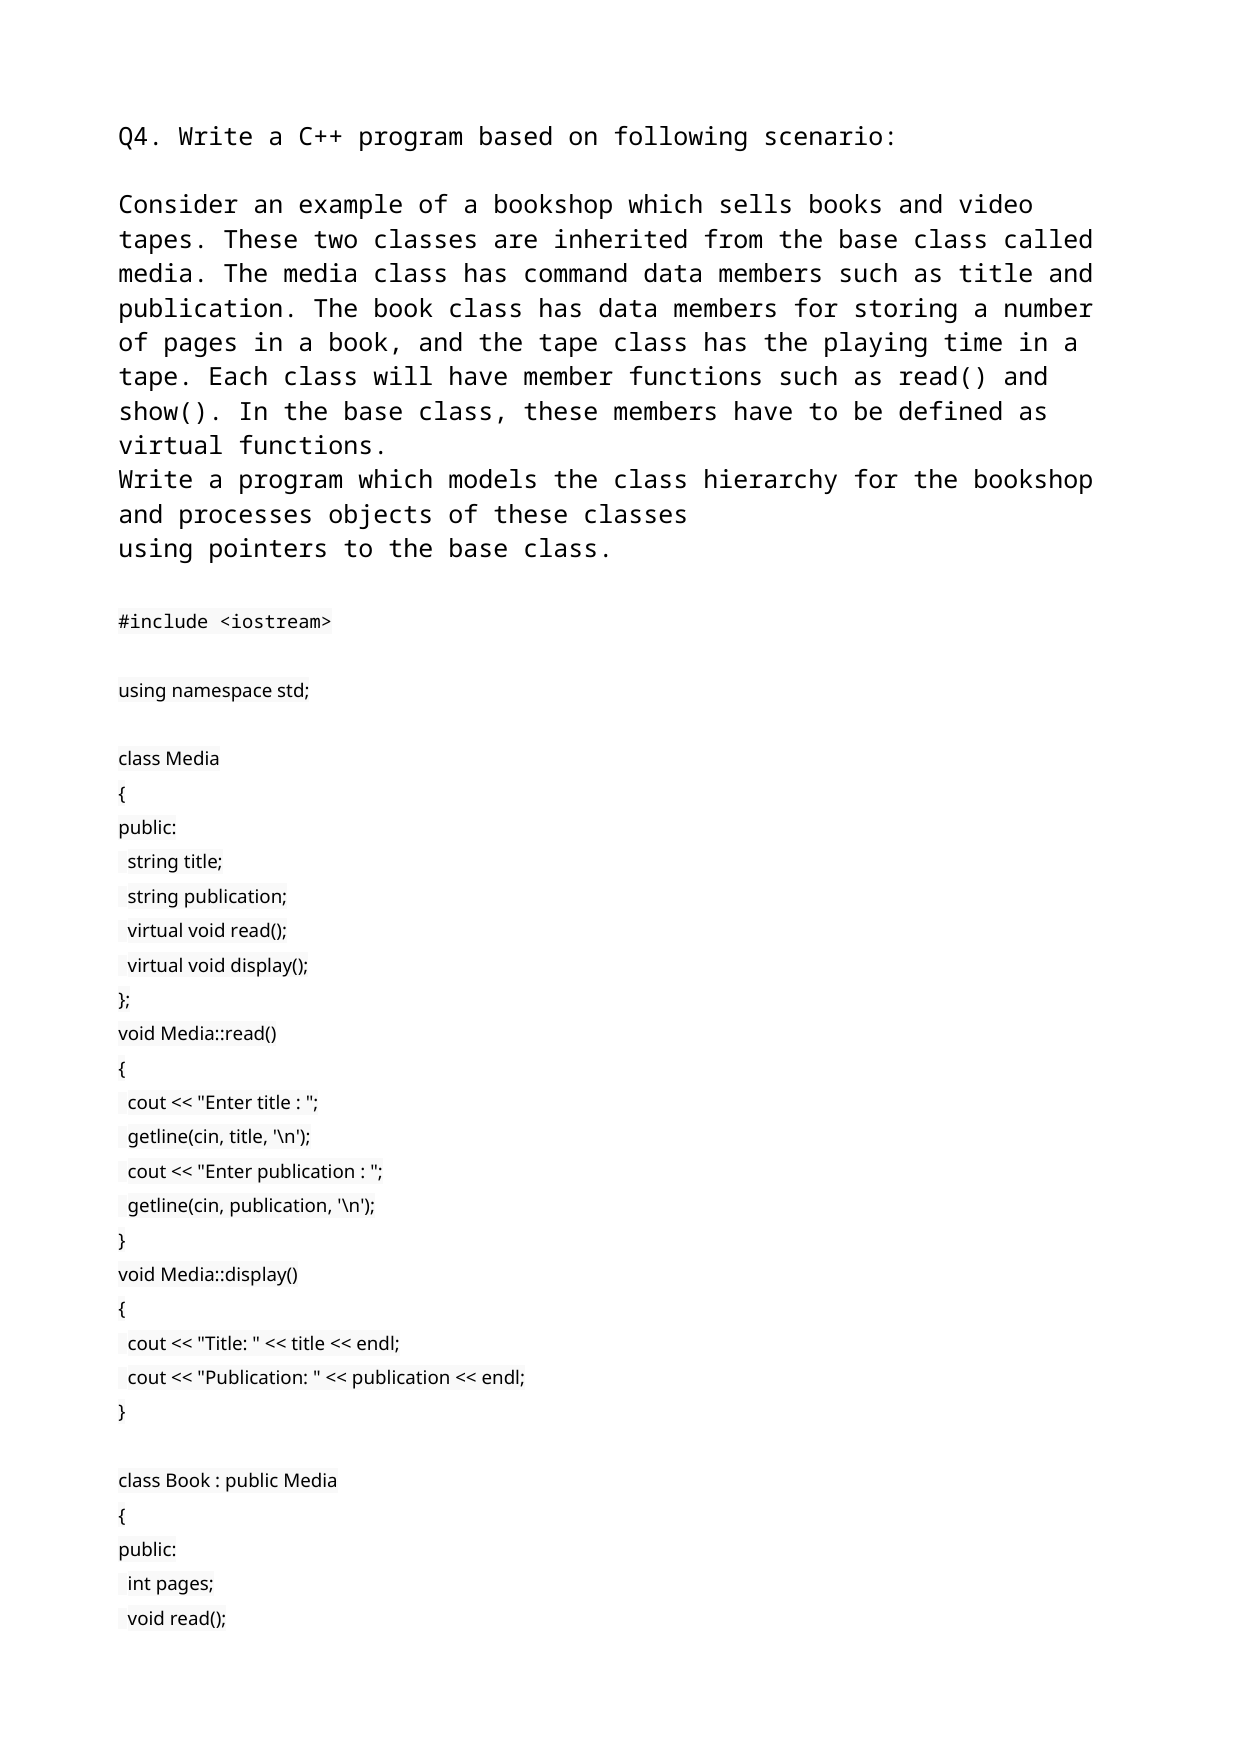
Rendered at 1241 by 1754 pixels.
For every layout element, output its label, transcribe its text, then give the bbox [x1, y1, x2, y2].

text cout << "Title: " << title << endl; [118, 1321, 1122, 1356]
text #include <iostream> [118, 599, 1122, 634]
text cout << "Enter publication : "; [118, 1149, 1122, 1184]
text cout << "Publication: " << publication << endl; [118, 1356, 1122, 1390]
text Q4. Write a C++ program based on following scenario: [118, 118, 1122, 152]
text string title; [118, 840, 1122, 874]
text cout << "Enter title : "; [118, 1081, 1122, 1115]
text class Media [118, 737, 1122, 771]
text using pointers to the base class. [118, 531, 1122, 565]
text public: [118, 1527, 1122, 1562]
text void Media::read() [118, 1012, 1122, 1046]
text void read(); [118, 1596, 1122, 1631]
text string publication; [118, 874, 1122, 909]
text Write a program which models the class hierarchy for the bookshop and processes objects of these classes [118, 462, 1122, 531]
text { [118, 771, 1122, 806]
text getline(cin, title, '\n'); [118, 1115, 1122, 1149]
text class Book : public Media [118, 1459, 1122, 1493]
text public: [118, 806, 1122, 840]
text virtual void read(); [118, 909, 1122, 943]
text getline(cin, publication, '\n'); [118, 1184, 1122, 1218]
text using namespace std; [118, 668, 1122, 702]
text }; [118, 977, 1122, 1012]
text } [118, 1390, 1122, 1424]
text void Media::display() [118, 1252, 1122, 1287]
text int pages; [118, 1562, 1122, 1596]
text } [118, 1218, 1122, 1252]
text { [118, 1287, 1122, 1321]
text { [118, 1046, 1122, 1081]
text { [118, 1493, 1122, 1527]
text Consider an example of a bookshop which sells books and video tapes. These two classes are inherited from the base class called media. The media class has command data members such as title and publication. The book class has data members for storing a number of pages in a book, and the tape class has the playing time in a tape. Each class will have member functions such as read() and show(). In the base class, these members have to be defined as virtual functions. [118, 187, 1122, 462]
text virtual void display(); [118, 943, 1122, 977]
